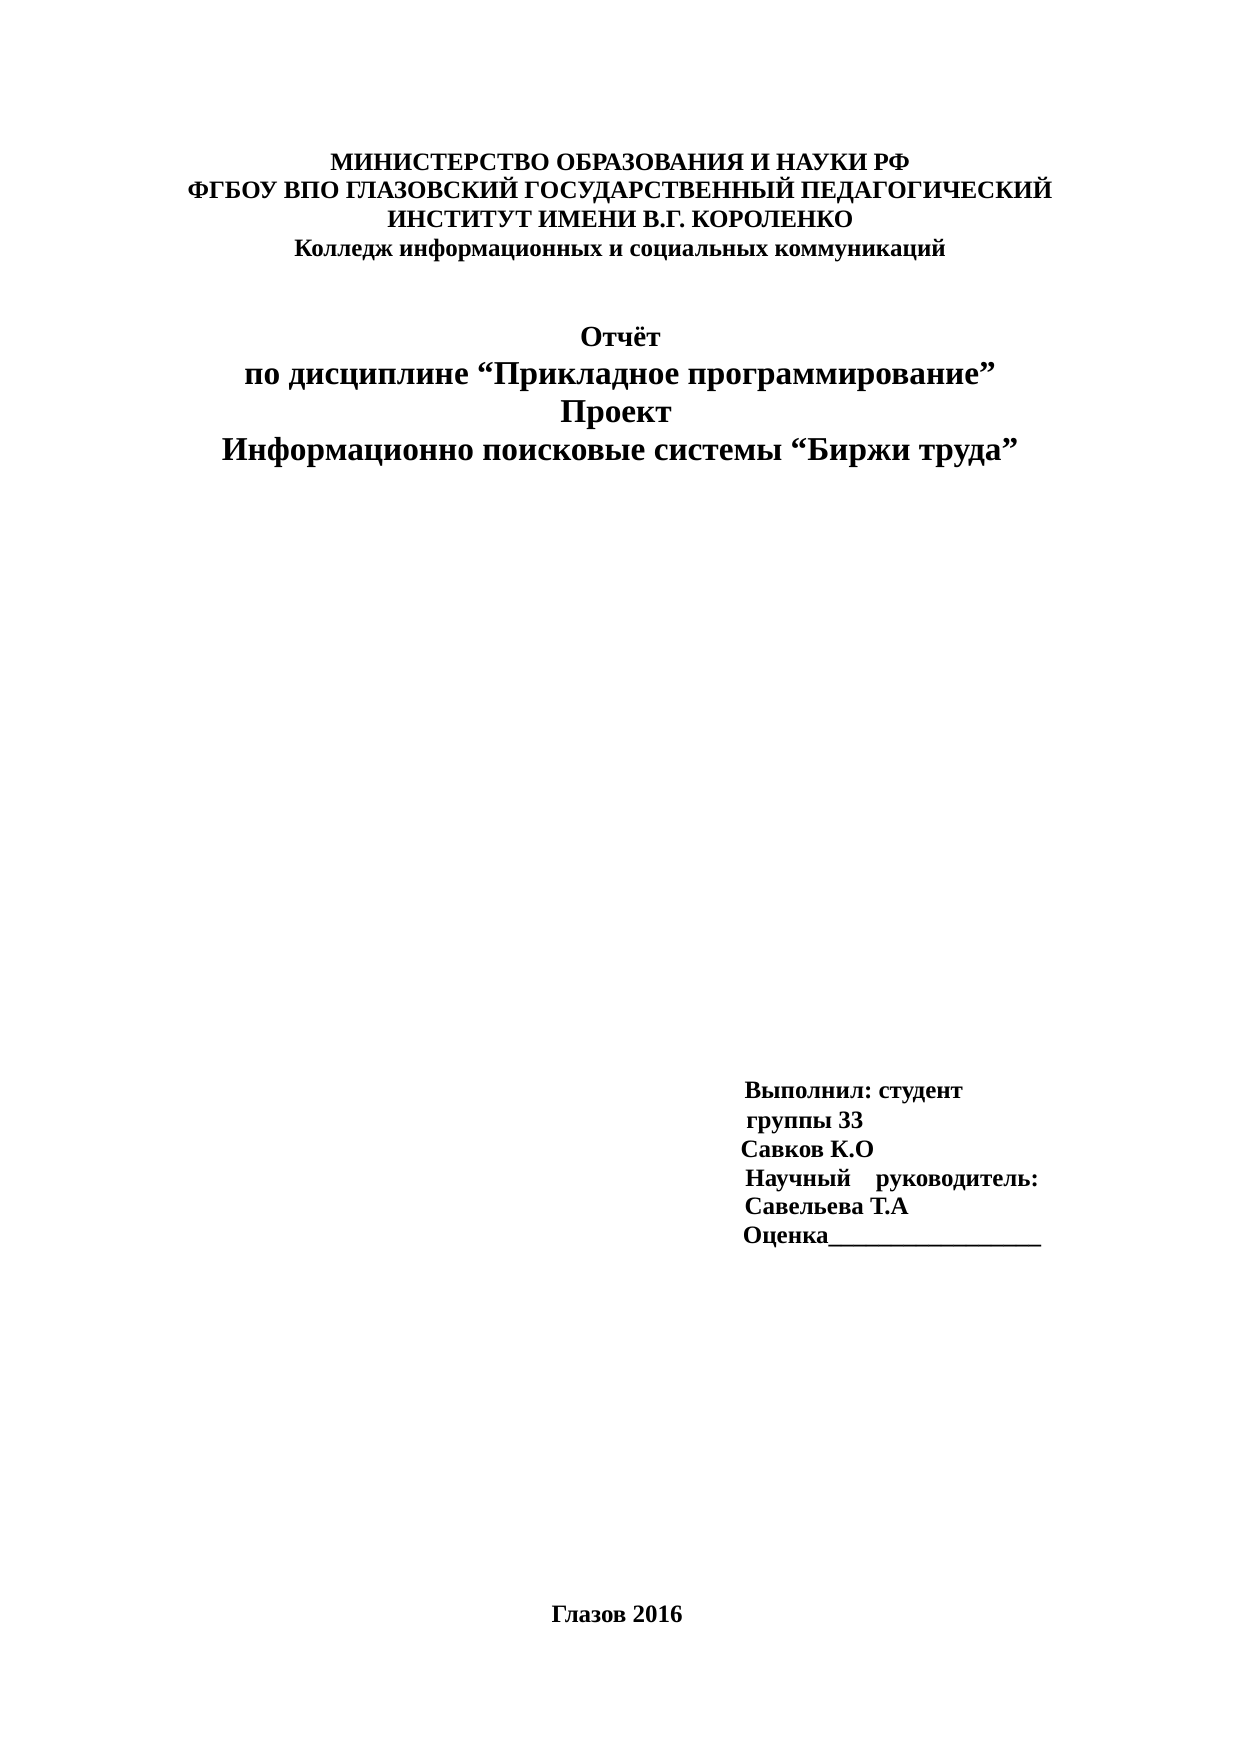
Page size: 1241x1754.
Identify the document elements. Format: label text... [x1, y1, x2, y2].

text Информационно поисковые системы “Биржи труда” [118, 429, 1122, 468]
text по дисциплине “Прикладное программирование” [118, 353, 1122, 391]
text Оценка_________________ [118, 1220, 1122, 1249]
text МИНИСТЕРСТВО ОБРАЗОВАНИЯ И НАУКИ РФ [118, 147, 1122, 176]
text Глазов 2016 [118, 1599, 1122, 1627]
text Научный руководитель: [118, 1163, 1122, 1191]
text Савков К.О [118, 1134, 1122, 1163]
text Выполнил: студент [118, 1072, 1122, 1105]
text Савельева Т.А [118, 1191, 1122, 1220]
text Проект [118, 391, 1122, 429]
text Отчёт [118, 319, 1122, 353]
text Колледж информационных и социальных коммуникаций [118, 233, 1122, 262]
text группы 33 [118, 1105, 1122, 1134]
text ФГБОУ ВПО ГЛАЗОВСКИЙ ГОСУДАРСТВЕННЫЙ ПЕДАГОГИЧЕСКИЙ ИНСТИТУТ ИМЕНИ В.Г. КОРОЛЕНКО [118, 176, 1122, 233]
